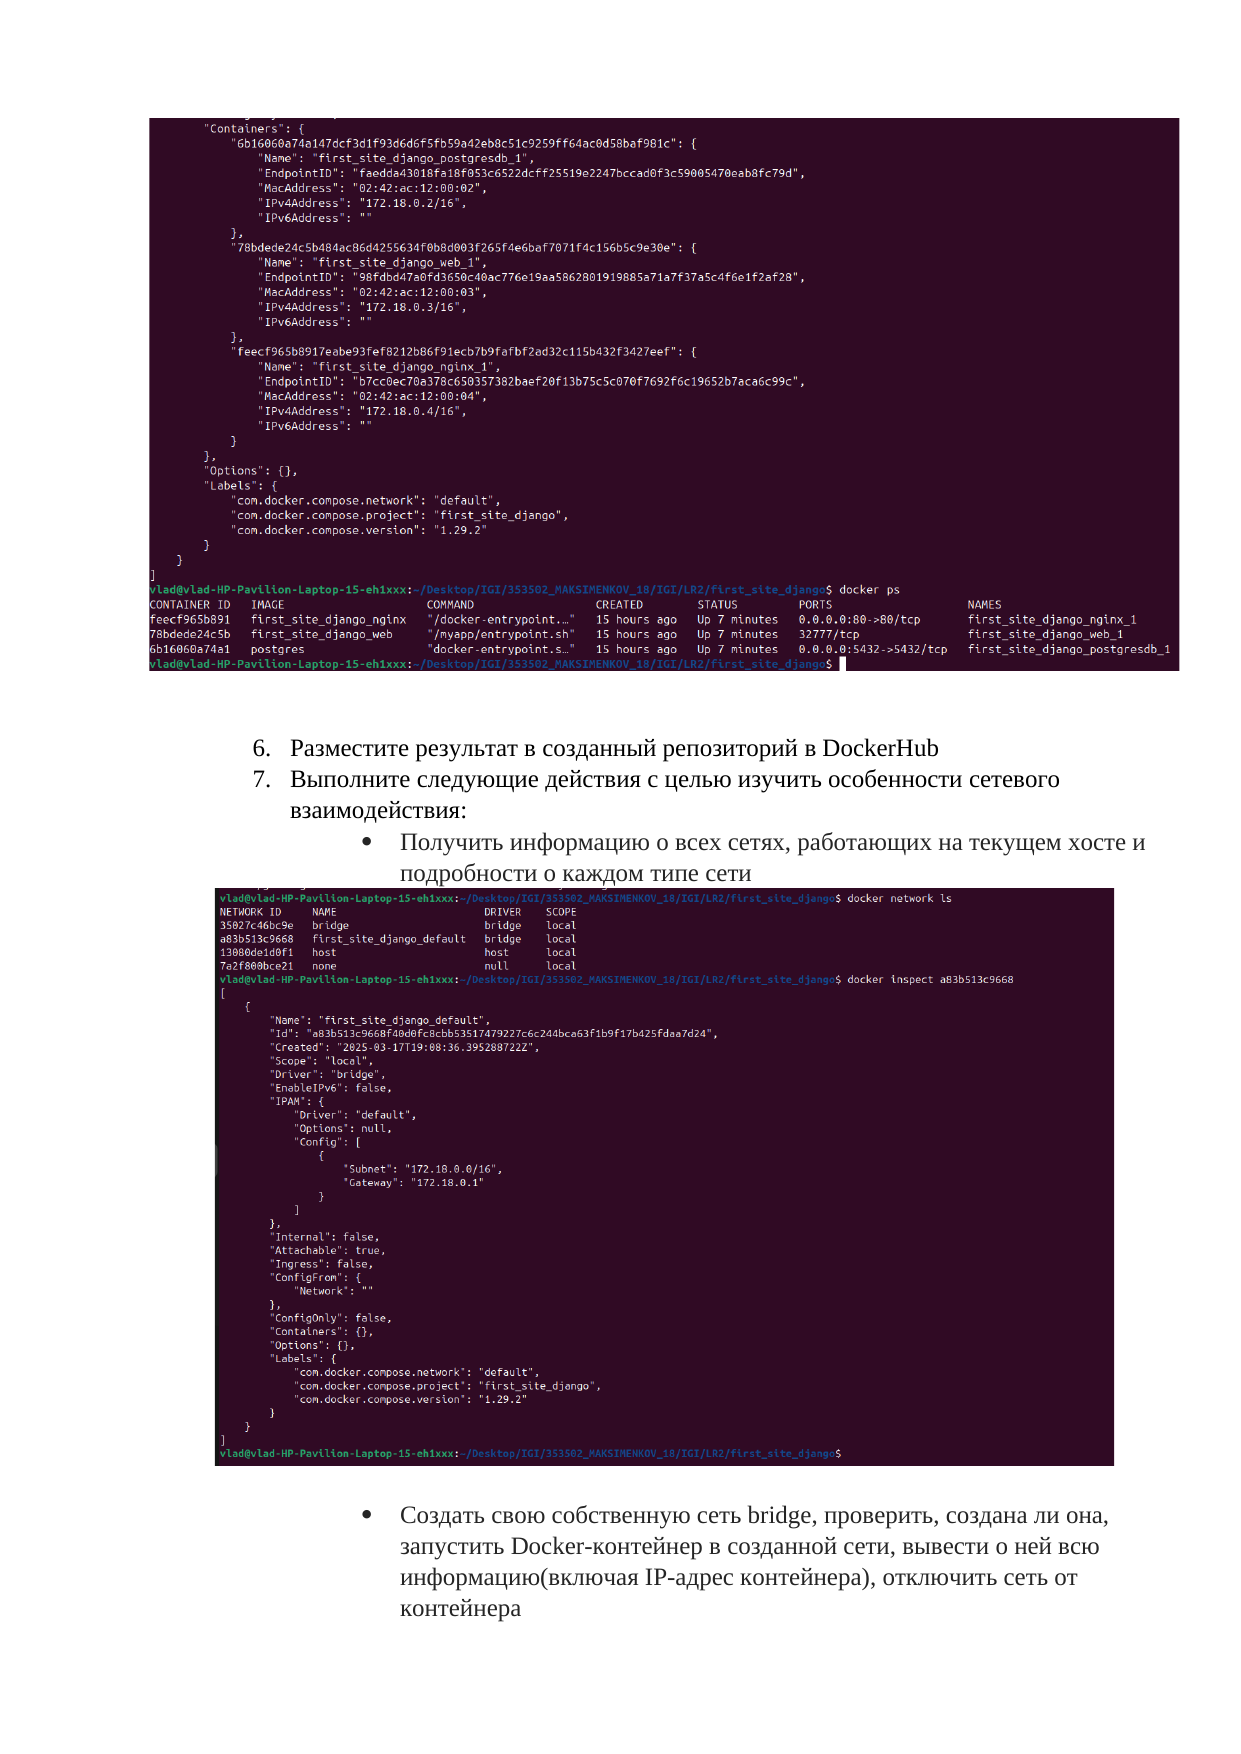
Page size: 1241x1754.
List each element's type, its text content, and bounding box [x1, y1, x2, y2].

list Разместите результат в созданный репозиторий в DockerHub [252, 733, 1152, 762]
picture [149, 118, 1180, 671]
list Выполните следующие действия с целью изучить особенности сетевого взаимодействия: [252, 764, 1152, 824]
picture [214, 888, 1115, 1466]
list Получить информацию о всех сетях, работающих на текущем хосте и подробности о каждом типе сети [362, 827, 1152, 886]
list Создать свою собственную сеть bridge, проверить, создана ли она, запустить Docker-контейнер в созданной сети, вывести о ней всю информацию(включая IP-адрес контейнера), отключить сеть от контейнера [362, 1500, 1152, 1622]
